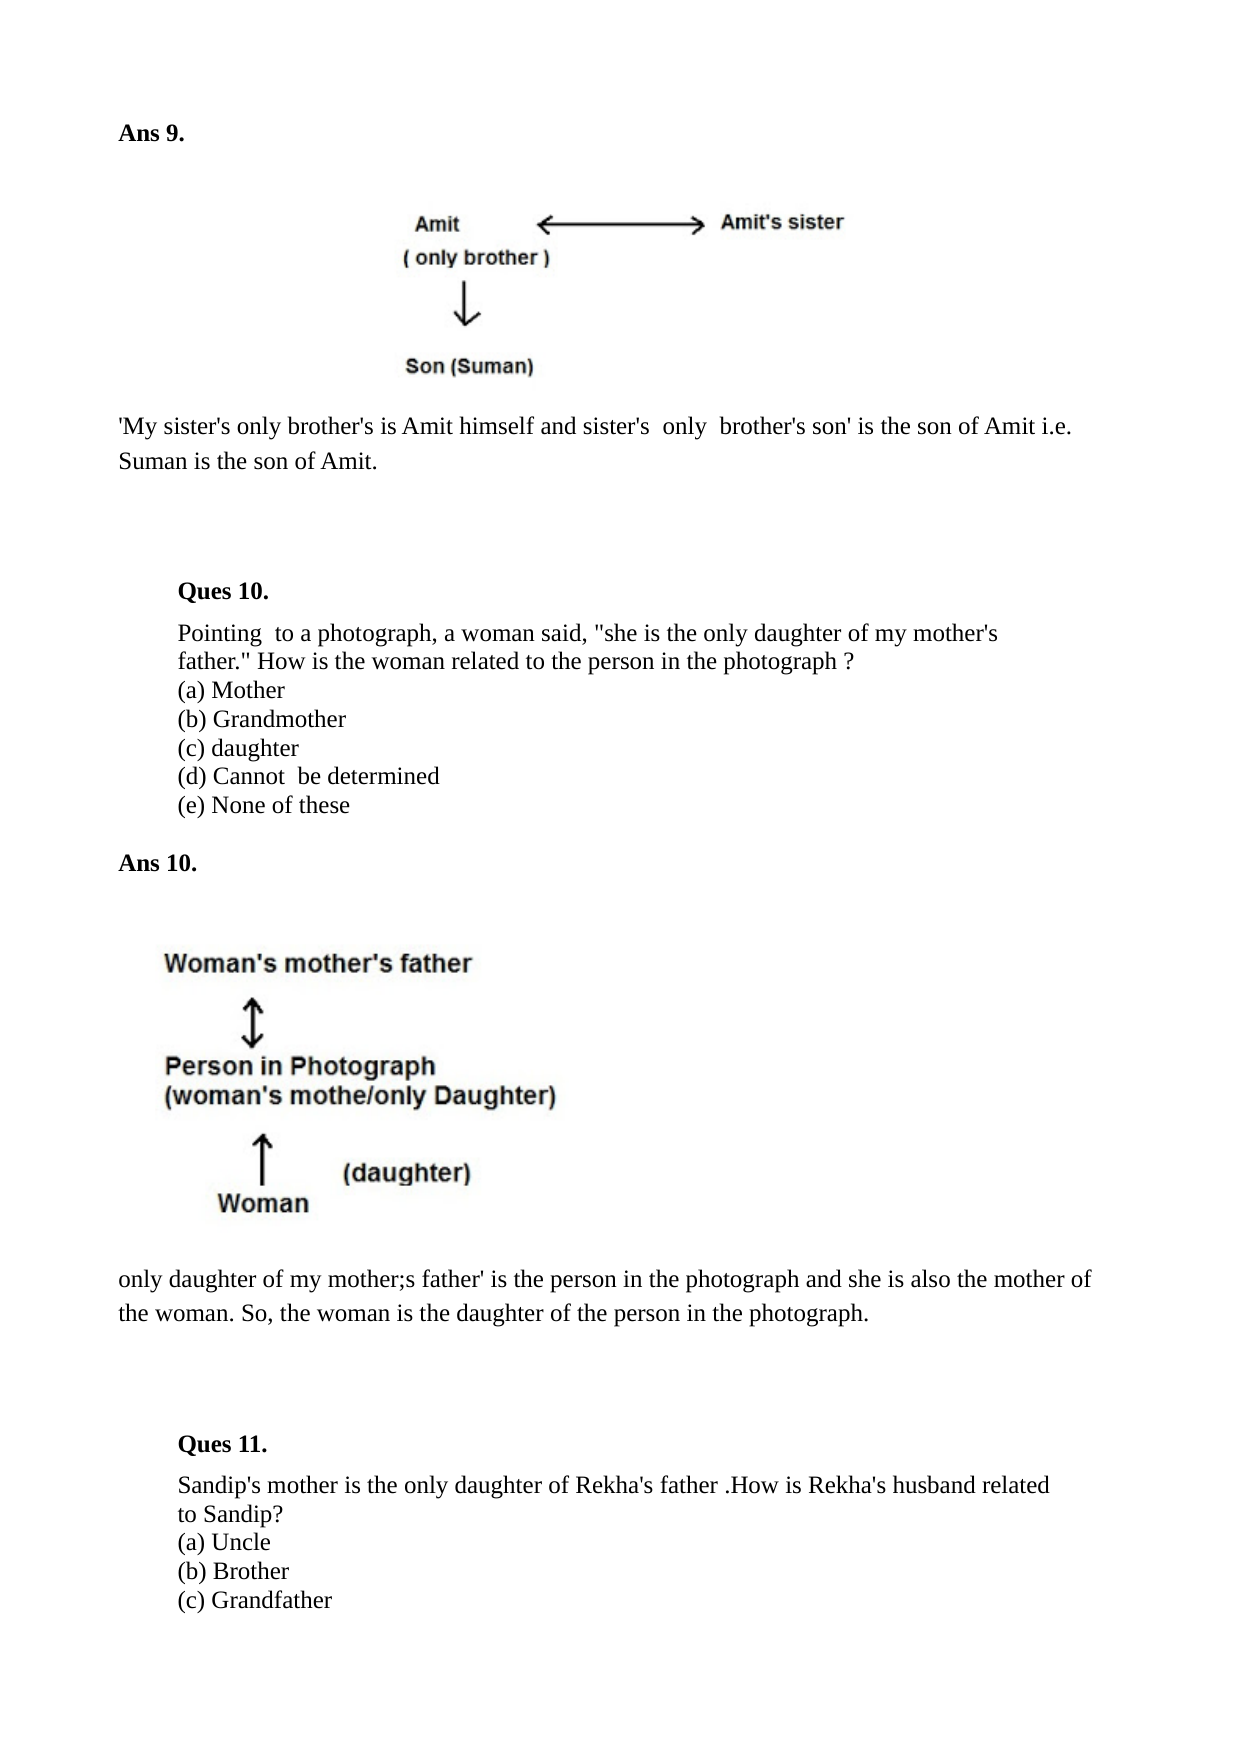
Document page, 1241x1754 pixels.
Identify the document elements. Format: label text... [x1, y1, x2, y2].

picture [118, 882, 619, 1258]
text 'My sister's only brother's is Amit himself and sister's only brother's son' is the son of Amit i.e. Suman is the son of Amit. [118, 411, 1122, 475]
text Ans 10. [118, 848, 1122, 877]
subtitle Ques 10. [177, 576, 1063, 605]
picture [370, 152, 870, 406]
text Sandip's mother is the only daughter of Rekha's father .How is Rekha's husband related to Sandip? (a) Uncle (b) Brother (c) Grandfather [177, 1470, 1063, 1614]
text Ans 9. [118, 118, 1122, 147]
text Pointing to a photograph, a woman said, "she is the only daughter of my mother's father." How is the woman related to the person in the photograph ? (a) Mother (b) Grandmother (c) daughter (d) Cannot be determined (e) None of these [177, 618, 1063, 819]
subtitle Ques 11. [177, 1429, 1063, 1457]
text only daughter of my mother;s father' is the person in the photograph and she is also the mother of the woman. So, the woman is the daughter of the person in the photograph. [118, 1264, 1122, 1327]
